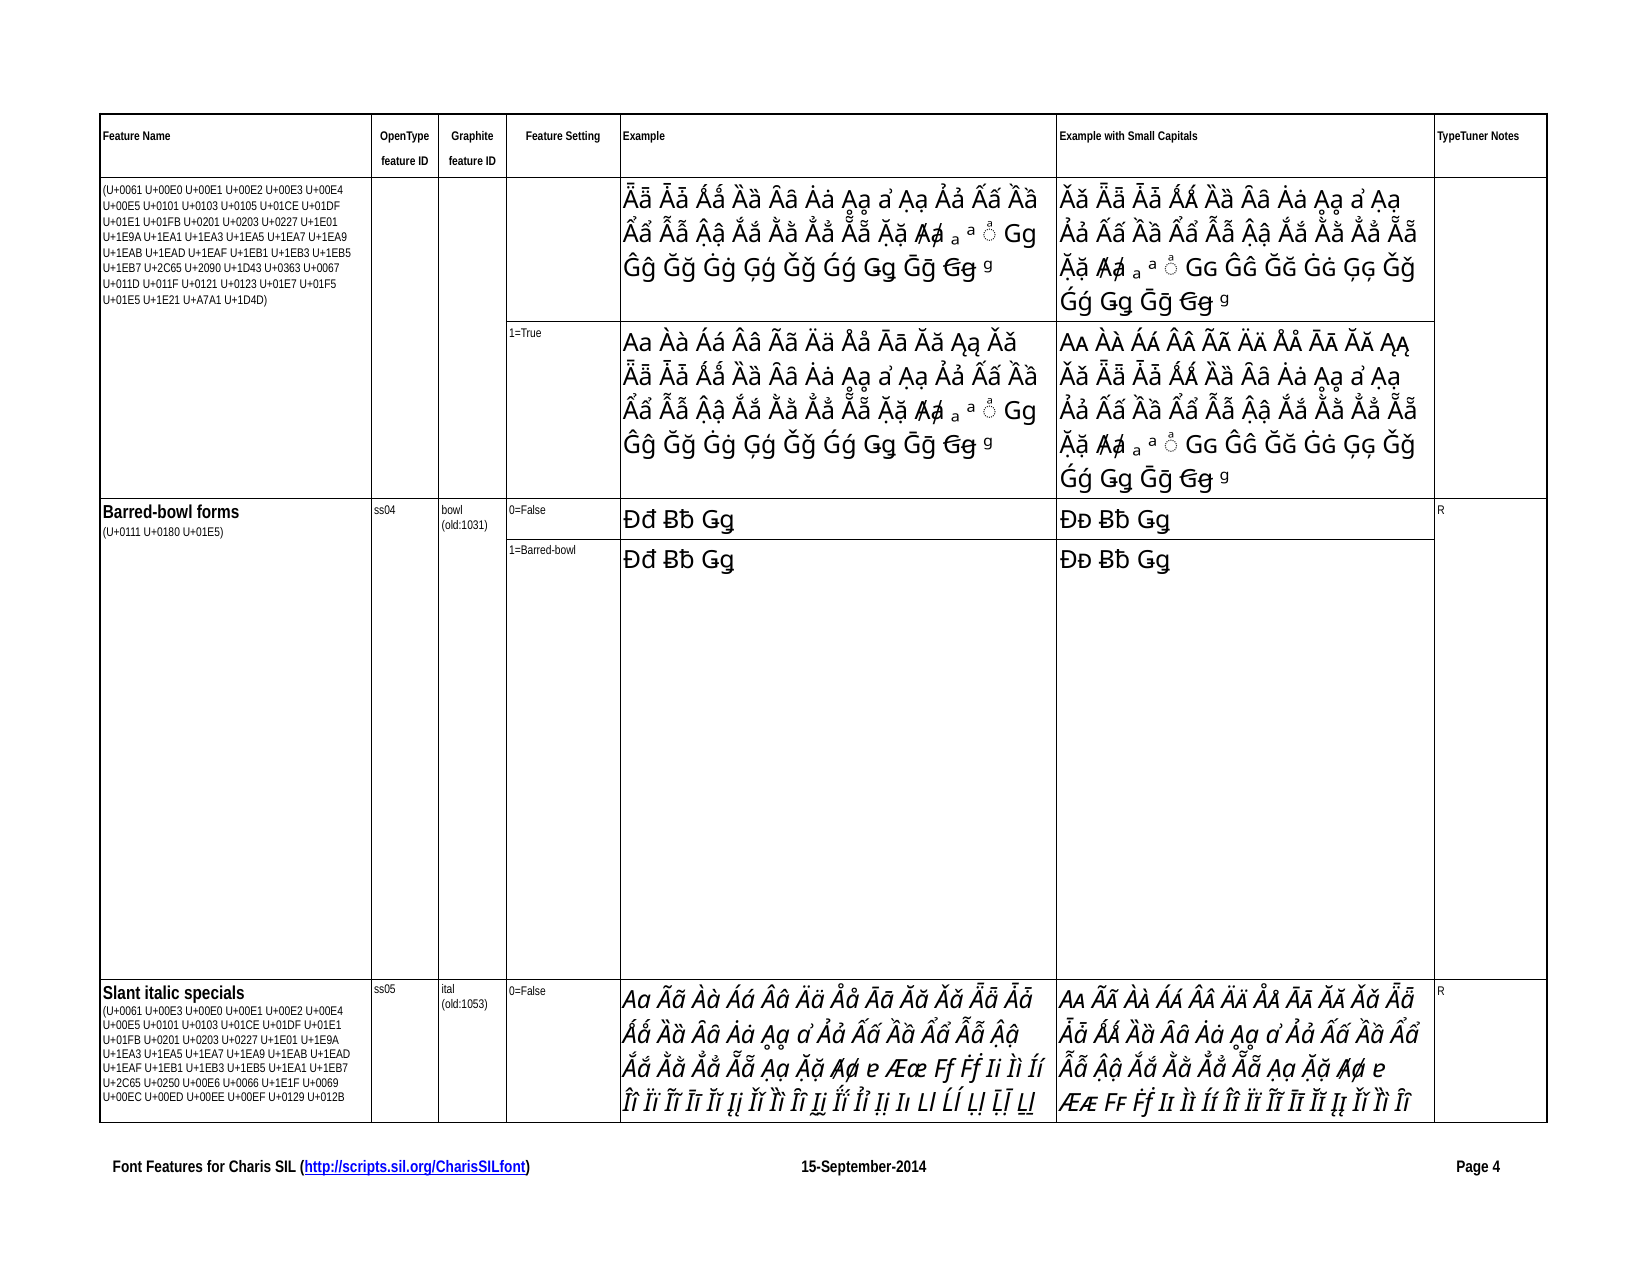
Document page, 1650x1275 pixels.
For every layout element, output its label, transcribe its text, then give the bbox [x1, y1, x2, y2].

table_cell Ǎǎ Ǟǟ Ǡǡ Ǻǻ Ȁȁ Ȃȃ Ȧȧ Ḁḁ ẚ Ạạ Ảả Ấấ Ầầ Ẩẩ Ẫẫ Ậậ Ắắ Ằằ Ẳẳ Ẵẵ Ặặ Ⱥⱥ ₐ ᵃ ◌ͣ Gg Ĝĝ Ğğ Ġġ Ģģ Ǧǧ Ǵǵ Ǥǥ Ḡḡ Ꞡꞡ ᵍ [1057, 178, 1434, 321]
table_cell [439, 178, 506, 498]
table_cell 0=False [507, 980, 620, 1121]
table_header Feature Setting [507, 115, 620, 177]
table_cell Barred-bowl forms (U+0111 U+0180 U+01E5) [101, 499, 371, 979]
table_cell R [1435, 499, 1546, 979]
table_header Graphite feature ID [439, 115, 506, 177]
table_cell (U+0061 U+00E0 U+00E1 U+00E2 U+00E3 U+00E4 U+00E5 U+0101 U+0103 U+0105 U+01CE U+01DF U+01E1 U+01FB U+0201 U+0203 U+0227 U+1E01 U+1E9A U+1EA1 U+1EA3 U+1EA5 U+1EA7 U+1EA9 U+1EAB U+1EAD U+1EAF U+1EB1 U+1EB3 U+1EB5 U+1EB7 U+2C65 U+2090 U+1D43 U+0363 U+0067 U+011D U+011F U+0121 U+0123 U+01E7 U+01F5 U+01E5 U+1E21 U+A7A1 U+1D4D) [101, 178, 371, 498]
table_cell bowl (old:1031) [439, 499, 506, 979]
table_cell ss04 [372, 499, 438, 979]
table_cell [372, 178, 438, 498]
table_cell Đđ Ƀƀ Ǥǥ [621, 499, 1056, 538]
table_header Feature Name [101, 115, 371, 177]
table_cell Aa Àà Áá Ââ Ãã Ää Åå Āā Ăă Ąą Ǎǎ Ǟǟ Ǡǡ Ǻǻ Ȁȁ Ȃȃ Ȧȧ Ḁḁ ẚ Ạạ Ảả Ấấ Ầầ Ẩẩ Ẫẫ Ậậ Ắắ Ằằ Ẳẳ Ẵẵ Ặặ Ⱥⱥ ₐ ᵃ ◌ͣ Gg Ĝĝ Ğğ Ġġ Ģģ Ǧǧ Ǵǵ Ǥǥ Ḡḡ Ꞡꞡ ᵍ [621, 322, 1056, 498]
table_cell 1=True [507, 322, 620, 498]
table_cell Aa Ãã Àà Áá Ââ Ää Åå Āā Ăă Ǎǎ Ǟǟ Ǡǡ Ǻǻ Ȁȁ Ȃȃ Ȧȧ Ḁḁ ẚ Ảả Ấấ Ầầ Ẩẩ Ẫẫ Ậậ Ắắ Ằằ Ẳẳ Ẵẵ Ạạ Ặặ Ⱥⱥ ɐ Ææ Ff Ḟḟ Ii Ìì Íí Îî Ïï Ĩĩ Īī Ĭĭ Įį Ǐǐ Ȉȉ Ȋȋ [1057, 980, 1434, 1121]
table_cell ital (old:1053) [439, 980, 506, 1121]
table_cell ss05 [372, 980, 438, 1121]
table_cell 1=Barred-bowl [507, 540, 620, 979]
table_cell Đđ Ƀƀ Ǥǥ [1057, 540, 1434, 979]
table_header TypeTuner Notes [1435, 115, 1546, 177]
table_header OpenType feature ID [372, 115, 438, 177]
table_cell Aa Ãã Àà Áá Ââ Ää Åå Āā Ăă Ǎǎ Ǟǟ Ǡǡ Ǻǻ Ȁȁ Ȃȃ Ȧȧ Ḁḁ ẚ Ảả Ấấ Ầầ Ẩẩ Ẫẫ Ậậ Ắắ Ằằ Ẳẳ Ẵẵ Ạạ Ặặ Ⱥⱥ ɐ Ææ Ff Ḟḟ Ii Ìì Íí Îî Ïï Ĩĩ Īī Ĭĭ Įį Ǐǐ Ȉȉ Ȋȋ Ḭḭ Ḯḯ Ỉỉ Ịị Iı Ll Ĺĺ Ḷḷ Ḹḹ Ḻḻ [621, 980, 1056, 1121]
table_header Example with Small Capitals [1057, 115, 1434, 177]
table_cell [1435, 178, 1546, 498]
table_cell Ǟǟ Ǡǡ Ǻǻ Ȁȁ Ȃȃ Ȧȧ Ḁḁ ẚ Ạạ Ảả Ấấ Ầầ Ẩẩ Ẫẫ Ậậ Ắắ Ằằ Ẳẳ Ẵẵ Ặặ Ⱥⱥ ₐ ᵃ ◌ͣ Gg Ĝĝ Ğğ Ġġ Ģģ Ǧǧ Ǵǵ Ǥǥ Ḡḡ Ꞡꞡ ᵍ [621, 178, 1056, 321]
table_cell Aa Àà Áá Ââ Ãã Ää Åå Āā Ăă Ąą Ǎǎ Ǟǟ Ǡǡ Ǻǻ Ȁȁ Ȃȃ Ȧȧ Ḁḁ ẚ Ạạ Ảả Ấấ Ầầ Ẩẩ Ẫẫ Ậậ Ắắ Ằằ Ẳẳ Ẵẵ Ặặ Ⱥⱥ ₐ ᵃ ◌ͣ Gg Ĝĝ Ğğ Ġġ Ģģ Ǧǧ Ǵǵ Ǥǥ Ḡḡ Ꞡꞡ ᵍ [1057, 322, 1434, 498]
table_cell [507, 178, 620, 321]
table_cell 0=False [507, 499, 620, 538]
table_cell R [1435, 980, 1546, 1121]
table_cell Slant italic specials (U+0061 U+00E3 U+00E0 U+00E1 U+00E2 U+00E4 U+00E5 U+0101 U+0103 U+01CE U+01DF U+01E1 U+01FB U+0201 U+0203 U+0227 U+1E01 U+1E9A U+1EA3 U+1EA5 U+1EA7 U+1EA9 U+1EAB U+1EAD U+1EAF U+1EB1 U+1EB3 U+1EB5 U+1EA1 U+1EB7 U+2C65 U+0250 U+00E6 U+0066 U+1E1F U+0069 U+00EC U+00ED U+00EE U+00EF U+0129 U+012B [101, 980, 371, 1121]
table_header Example [621, 115, 1056, 177]
table_cell Đđ Ƀƀ Ǥǥ [1057, 499, 1434, 538]
table_cell Đđ Ƀƀ Ǥǥ [621, 540, 1056, 979]
